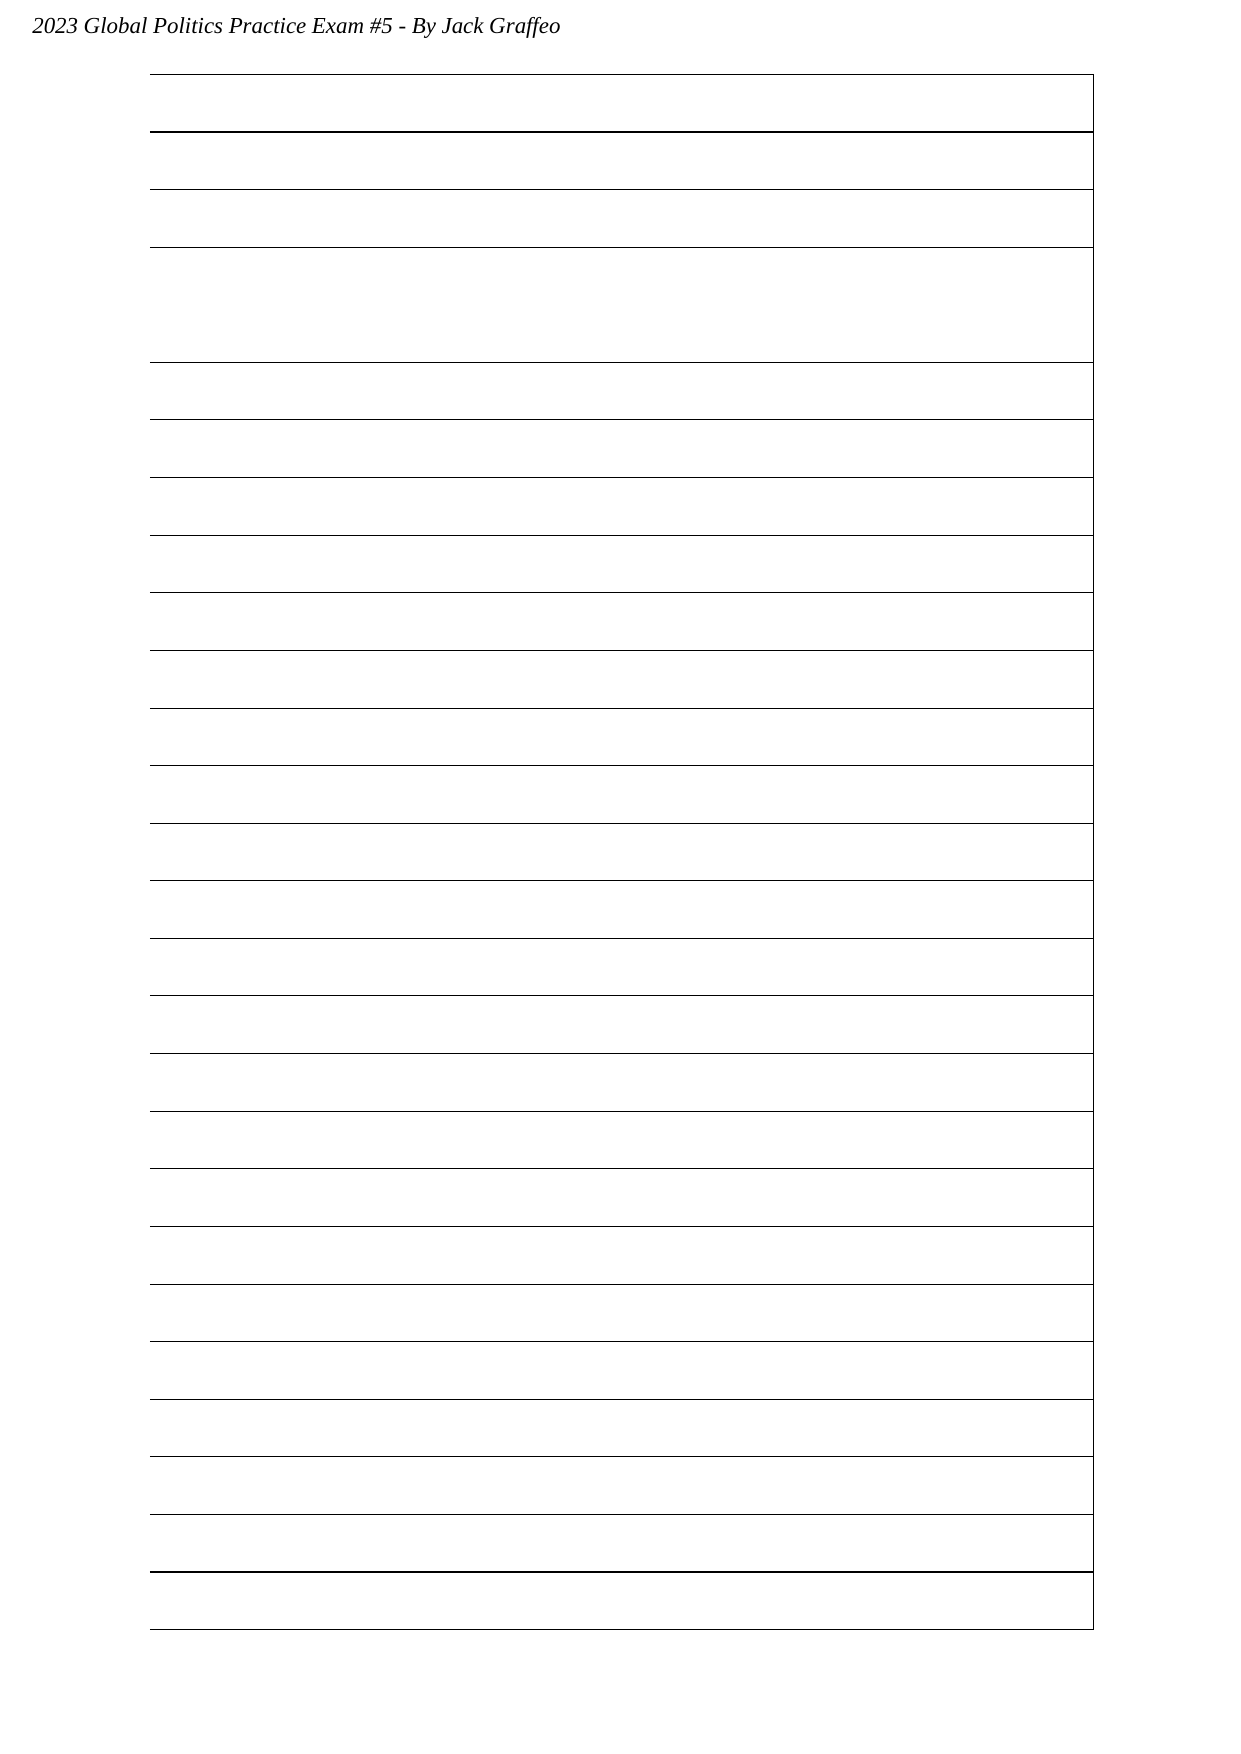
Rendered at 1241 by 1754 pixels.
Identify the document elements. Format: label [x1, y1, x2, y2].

table_cell [150, 1342, 1093, 1399]
table_cell [150, 1169, 1093, 1226]
table_cell [150, 75, 1093, 131]
table_cell [150, 593, 1093, 650]
table_cell [150, 766, 1093, 823]
table_cell [150, 1573, 1093, 1629]
table_cell [150, 709, 1093, 765]
table_cell [150, 1112, 1093, 1168]
table_cell [150, 651, 1093, 707]
table_cell [150, 1285, 1093, 1341]
table_cell [150, 1227, 1093, 1283]
table_cell [150, 248, 1093, 304]
table_cell [150, 478, 1093, 534]
table_cell [150, 190, 1093, 247]
table_cell [150, 1400, 1093, 1456]
table_cell [150, 881, 1093, 938]
table_cell [150, 1457, 1093, 1514]
table_cell [150, 420, 1093, 477]
table_cell [150, 824, 1093, 880]
table_cell [150, 996, 1093, 1053]
table_cell [150, 363, 1093, 419]
table_cell [150, 939, 1093, 995]
table_cell [150, 1054, 1093, 1111]
table_cell [150, 133, 1093, 189]
table_cell [150, 1515, 1093, 1571]
table_cell [150, 536, 1093, 592]
table_cell [150, 305, 1093, 362]
